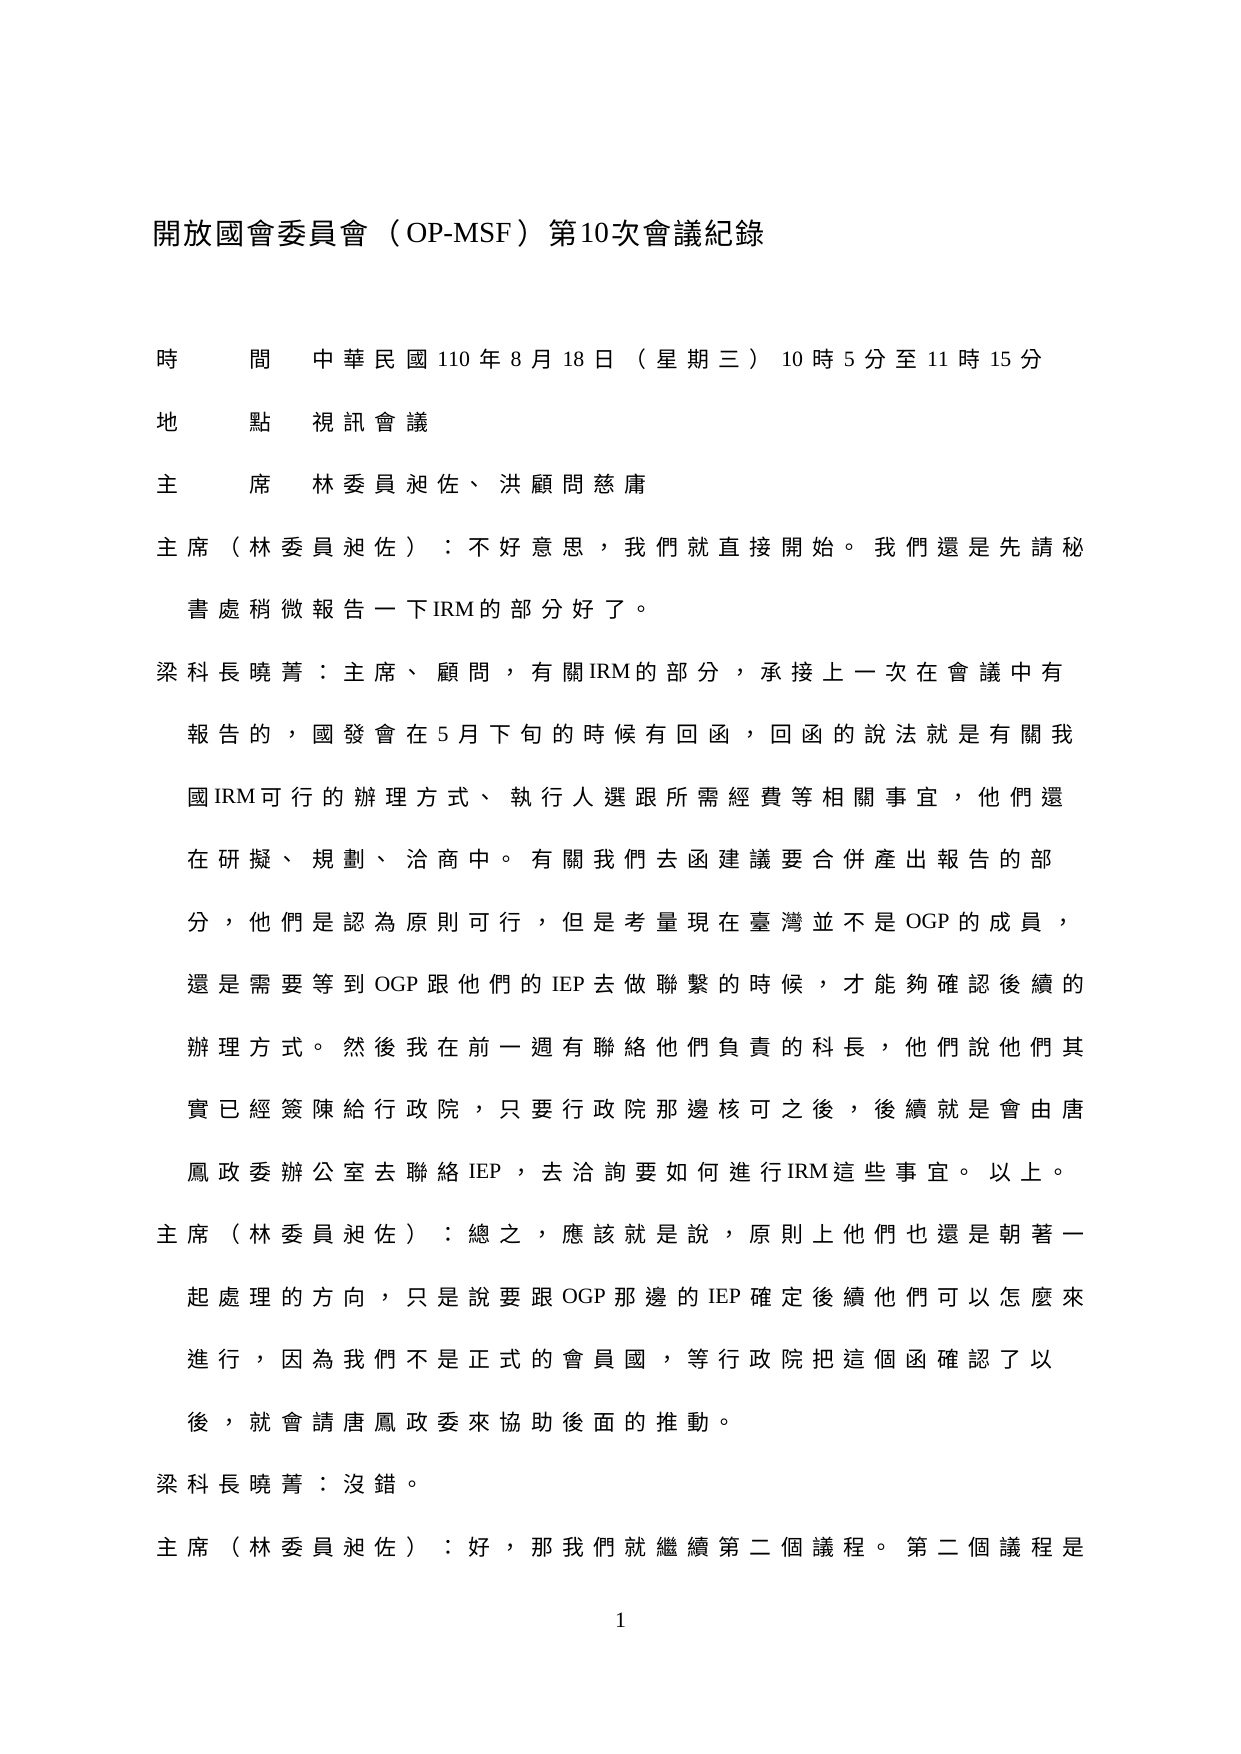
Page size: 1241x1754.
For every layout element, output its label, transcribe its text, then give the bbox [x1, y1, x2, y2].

text 時 間 中華民國110年8月18日（星期三）10時5分至11時15分 [151, 327, 1089, 389]
text 主席（林委員昶佐）：總之，應該就是說，原則上他們也還是朝著一起處理的方向，只是說要跟OGP那邊的IEP確定後續他們可以怎麼來進行，因為我們不是正式的會員國，等行政院把這個函確認了以後，就會請唐鳳政委來協助後面的推動。 [151, 1202, 1089, 1452]
text 主 席 林委員昶佐、洪顧問慈庸 [151, 452, 1089, 514]
text 主席（林委員昶佐）：不好意思，我們就直接開始。我們還是先請秘書處稍微報告一下IRM的部分好了。 [151, 514, 1089, 639]
text 梁科長曉菁：主席、顧問，有關IRM的部分，承接上一次在會議中有報告的，國發會在5月下旬的時候有回函，回函的說法就是有關我國IRM可行的辦理方式、執行人選跟所需經費等相關事宜，他們還在研擬、規劃、洽商中。有關我們去函建議要合併產出報告的部分，他們是認為原則可行，但是考量現在臺灣並不是OGP的成員，還是需要等到OGP跟他們的IEP去做聯繫的時候，才能夠確認後續的辦理方式。然後我在前一週有聯絡他們負責的科長，他們說他們其實已經簽陳給行政院，只要行政院那邊核可之後，後續就是會由唐鳳政委辦公室去聯絡IEP，去洽詢要如何進行IRM這些事宜。以上。 [151, 639, 1089, 1202]
text 開放國會委員會（OP-MSF）第10次會議紀錄 [151, 169, 1089, 294]
text 梁科長曉菁：沒錯。 [151, 1452, 1089, 1514]
text 主席（林委員昶佐）：好，那我們就繼續第二個議程。第二個議程是 [151, 1514, 1089, 1577]
text 地 點 視訊會議 [151, 389, 1089, 452]
